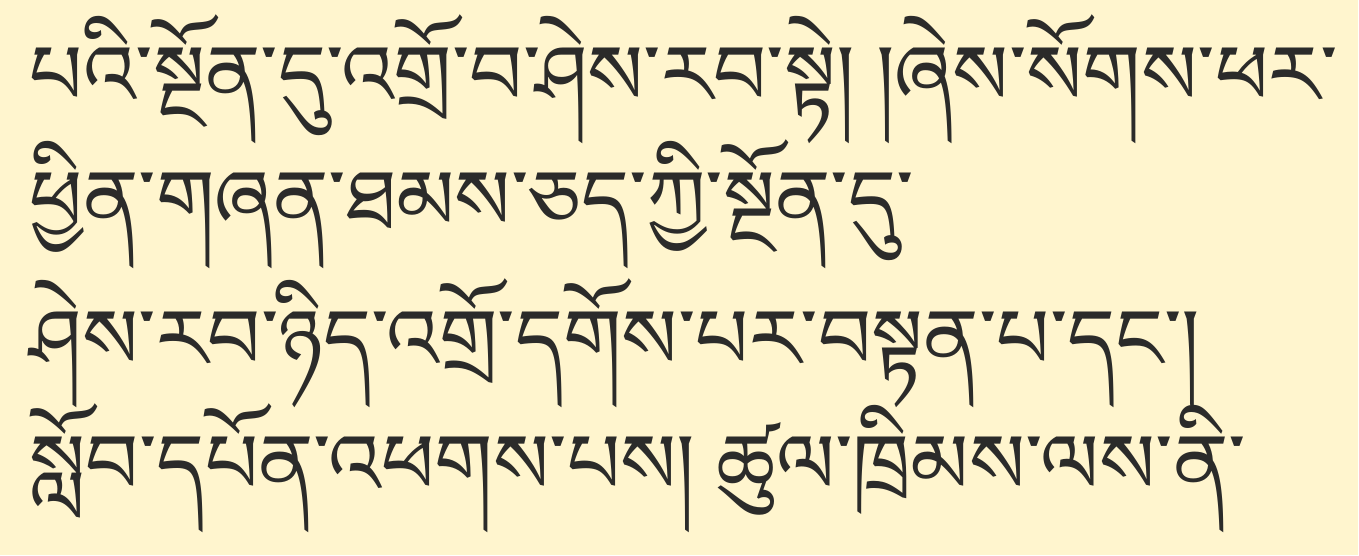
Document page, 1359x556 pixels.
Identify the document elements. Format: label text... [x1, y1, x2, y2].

text ཤེས་རབ་ཉིད་འགྲོ་དགོས་པར་བསྟན་པ་དང་། སློབ་དཔོན་འཕགས་པས། ཚུལ་ཁྲིམས་ལས་ནི་ [29, 294, 1346, 527]
text པའི་སྔོན་དུ་འགྲོ་བ་ཤེས་རབ་སྟེ། །ཞེས་སོགས་ཕར་ཕྱིན་གཞན་ཐམས་ཅད་ཀྱི་སྔོན་དུ་ [29, 29, 1346, 263]
